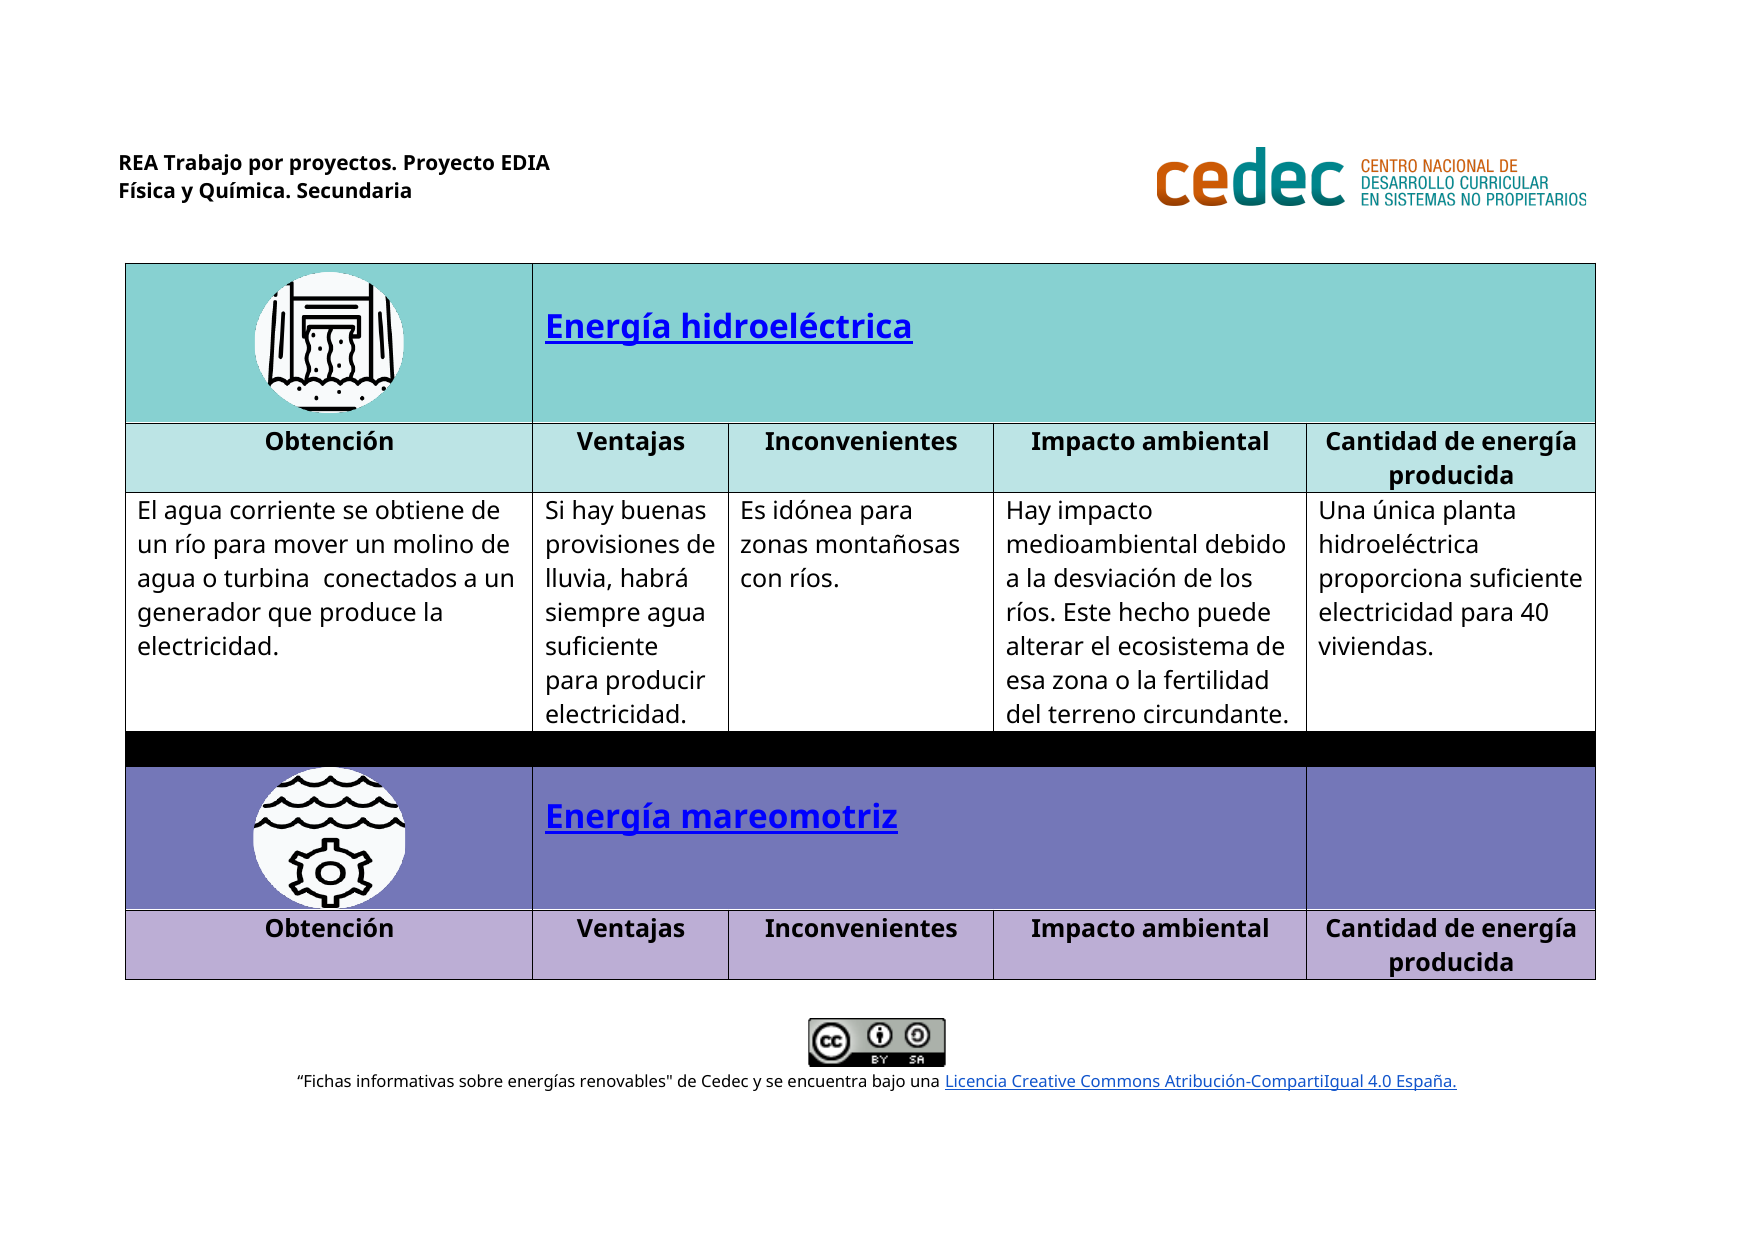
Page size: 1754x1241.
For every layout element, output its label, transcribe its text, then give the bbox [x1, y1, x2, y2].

table_cell [126, 264, 532, 422]
table_cell Si hay buenas provisiones de lluvia, habrá siempre agua suficiente para producir electricidad. [533, 493, 728, 731]
table_cell Una única planta hidroeléctrica proporciona suficiente electricidad para 40 viviendas. [1307, 493, 1595, 731]
table_cell [126, 767, 253, 909]
table_cell [406, 767, 532, 909]
table_cell Es idónea para zonas montañosas con ríos. [729, 493, 993, 731]
table_cell [1307, 767, 1595, 909]
table_cell Inconvenientes [729, 424, 993, 492]
picture [808, 1018, 946, 1067]
table_cell Impacto ambiental [994, 424, 1306, 492]
table_cell [994, 732, 1306, 766]
table_cell El agua corriente se obtiene de un río para mover un molino de agua o turbina conectados a un generador que produce la electricidad. [126, 493, 532, 731]
table_cell Obtención [126, 424, 532, 492]
table_cell Impacto ambiental [994, 911, 1306, 979]
table_cell Inconvenientes [729, 911, 993, 979]
table_cell [729, 732, 993, 766]
table_cell Energía hidroeléctrica [533, 264, 1595, 422]
table_cell Obtención [126, 911, 532, 979]
table_cell Energía mareomotriz [533, 767, 1306, 909]
picture [254, 272, 404, 413]
table_cell [1307, 732, 1595, 766]
picture [1157, 147, 1587, 206]
table_cell Ventajas [533, 424, 728, 492]
table_cell Ventajas [533, 911, 728, 979]
table_cell Hay impacto medioambiental debido a la desviación de los ríos. Este hecho puede alterar el ecosistema de esa zona o la fertilidad del terreno circundante. [994, 493, 1306, 731]
picture [253, 767, 406, 909]
table_cell [126, 732, 532, 766]
table_cell [533, 732, 728, 766]
table_cell Cantidad de energía producida [1307, 911, 1595, 979]
table_cell Cantidad de energía producida [1307, 424, 1595, 492]
